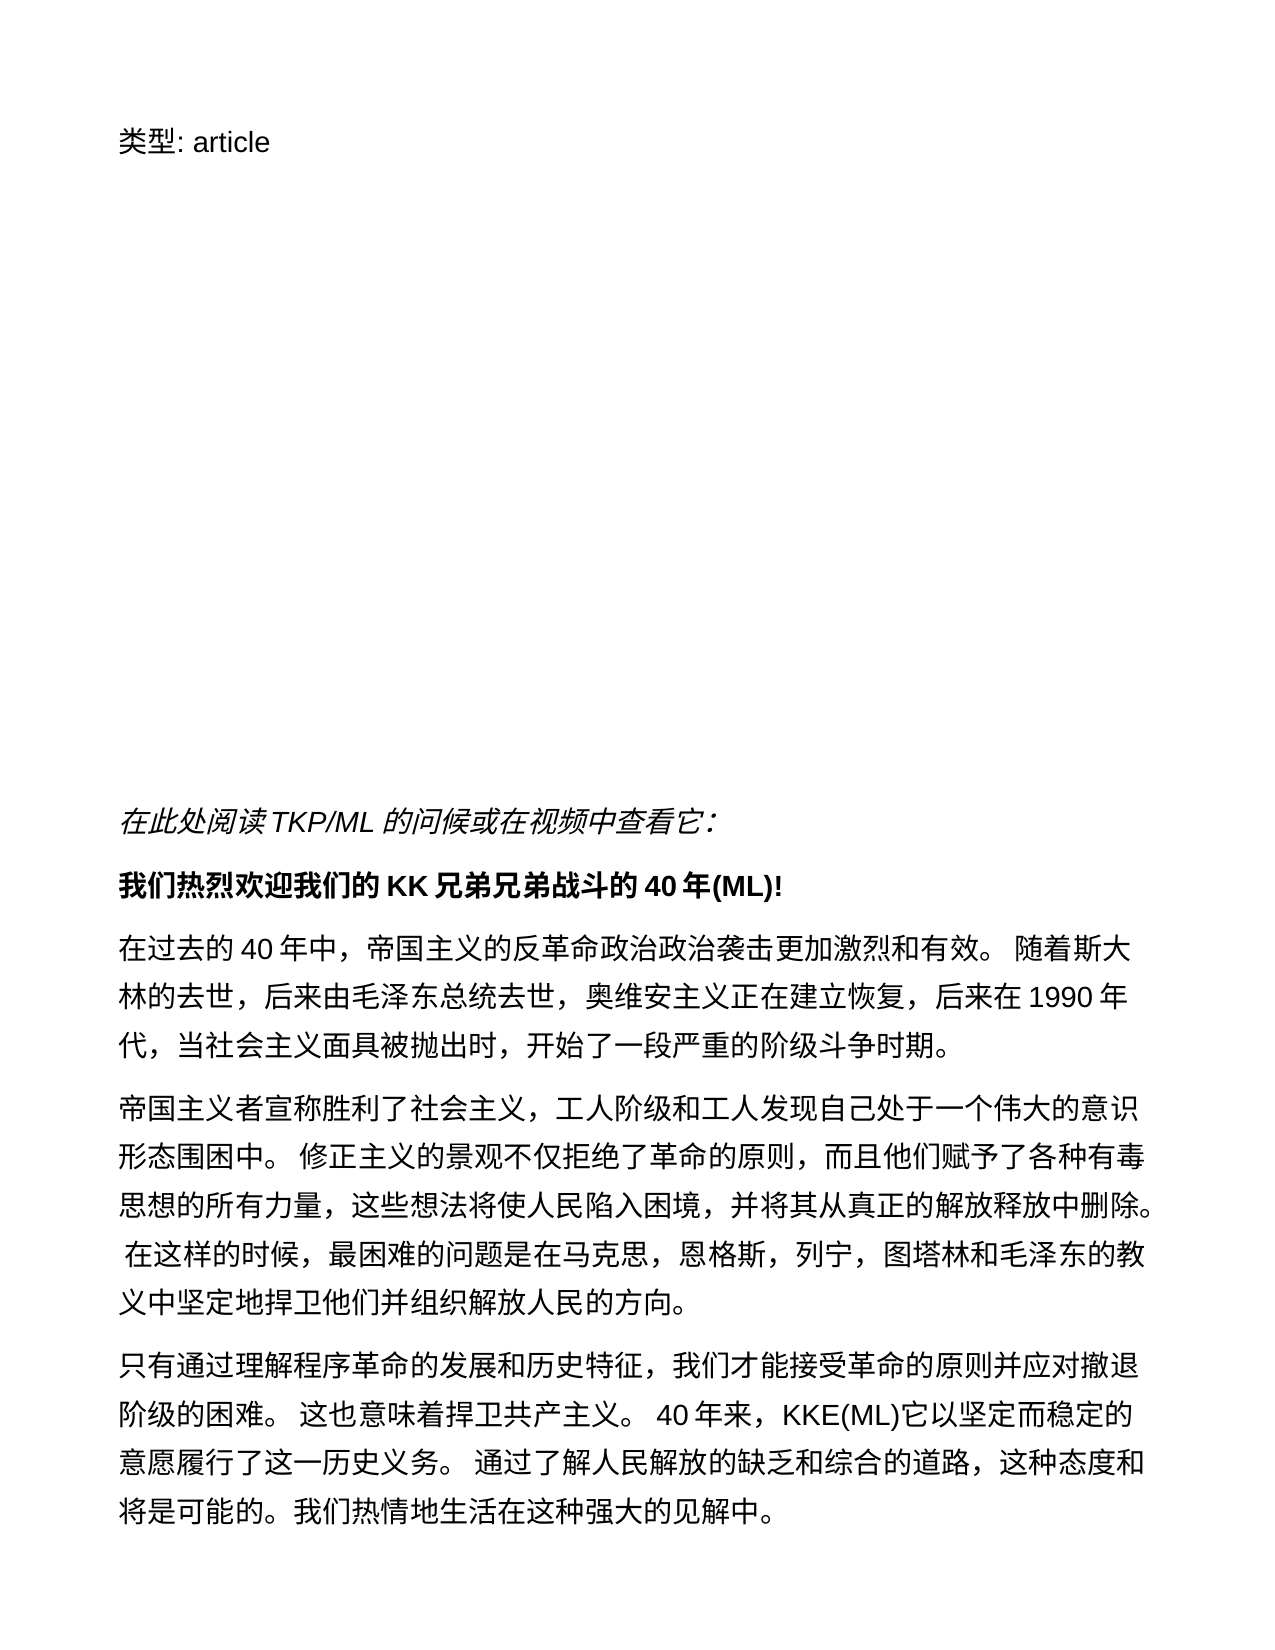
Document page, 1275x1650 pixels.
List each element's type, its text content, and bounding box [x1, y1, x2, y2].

text 我们热烈欢迎我们的KK兄弟兄弟战斗的40年(ML)! [118, 862, 1157, 904]
text 只有通过理解程序革命的发展和历史特征，我们才能接受革命的原则并应对撤退阶级的困难。 这也意味着捍卫共产主义。 40年来，KKE(ML)它以坚定而稳定的意愿履行了这一历史义务。 通过了解人民解放的缺乏和综合的道路，这种态度和将是可能的。我们热情地生活在这种强大的见解中。 [118, 1343, 1157, 1531]
text 帝国主义者宣称胜利了社会主义，工人阶级和工人发现自己处于一个伟大的意识形态围困中。 修正主义的景观不仅拒绝了革命的原则，而且他们赋予了各种有毒思想的所有力量，这些想法将使人民陷入困境，并将其从真正的解放释放中删除。 在这样的时候，最困难的问题是在马克思，恩格斯，列宁，图塔林和毛泽东的教义中坚定地捍卫他们并组织解放人民的方向。 [118, 1086, 1157, 1322]
text 类型: article [118, 118, 1157, 160]
text 在过去的40年中，帝国主义的反革命政治政治袭击更加激烈和有效。 随着斯大林的去世，后来由毛泽东总统去世，奥维安主义正在建立恢复，后来在1990年代，当社会主义面具被抛出时，开始了一段严重的阶级斗争时期。 [118, 925, 1157, 1065]
text 在此处阅读TKP/ML的问候或在视频中查看它： [118, 181, 1157, 841]
